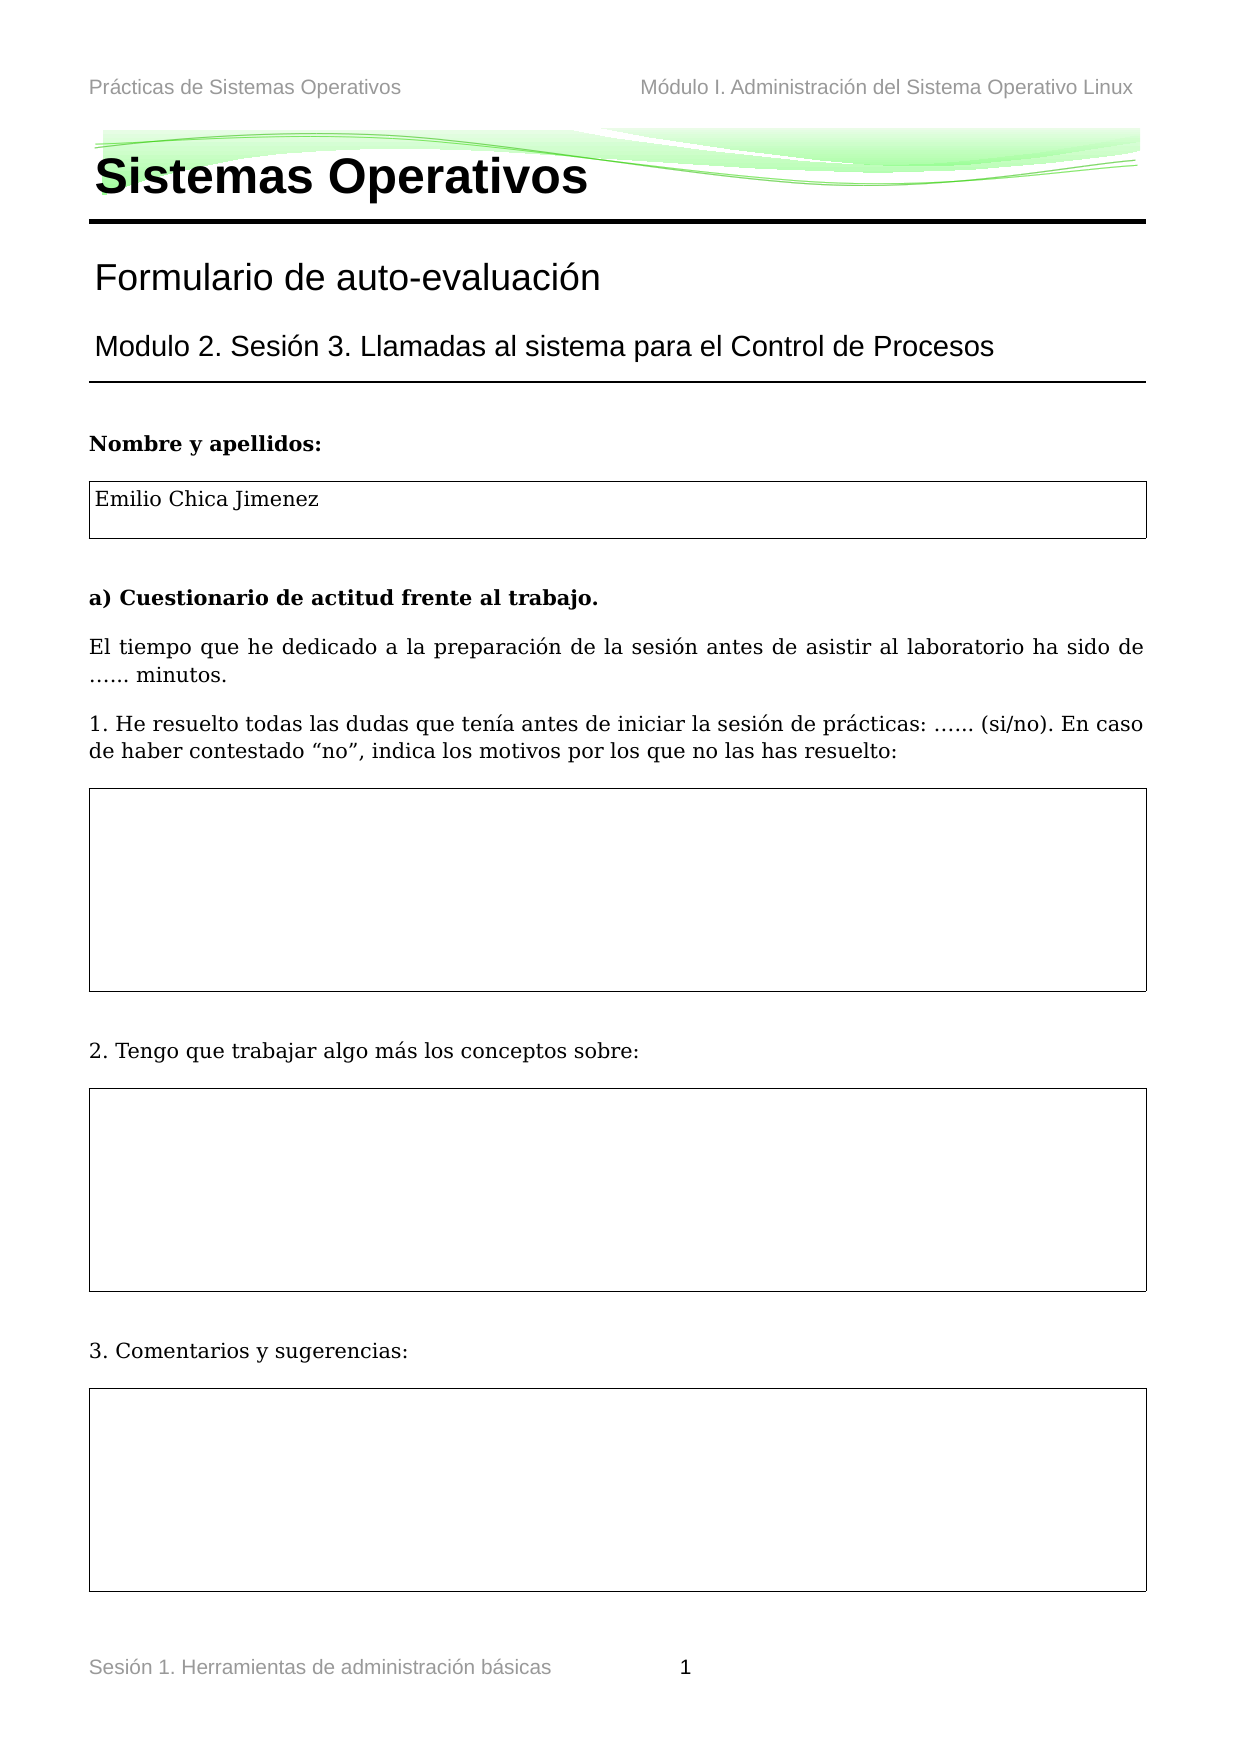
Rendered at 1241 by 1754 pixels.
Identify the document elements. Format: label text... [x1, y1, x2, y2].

picture [376, 171, 387, 189]
text a) Cuestionario de actitud frente al trabajo. [89, 586, 1146, 611]
table_header [90, 1089, 1146, 1291]
table_header [90, 789, 1146, 991]
table_header [90, 1389, 1146, 1591]
table_header Emilio Chica Jimenez [90, 482, 1146, 537]
text 2. Tengo que trabajar algo más los conceptos sobre: [89, 1039, 1146, 1064]
text 3. Comentarios y sugerencias: [89, 1339, 1146, 1364]
picture [94, 128, 1141, 195]
text 1. He resuelto todas las dudas que tenía antes de iniciar la sesión de prácticas: …... (si/no). En caso de haber contestado “no”, indica los motivos por los que no las has resuelto: [89, 712, 1146, 764]
text Nombre y apellidos: [89, 432, 1146, 456]
table_header Formulario de auto-evaluación Modulo 2. Sesión 3. Llamadas al sistema para el Control de Procesos [89, 224, 1146, 381]
text El tiempo que he dedicado a la preparación de la sesión antes de asistir al laboratorio ha sido de …... minutos. [89, 635, 1146, 687]
table_header Sistemas Operativos [89, 123, 1146, 219]
